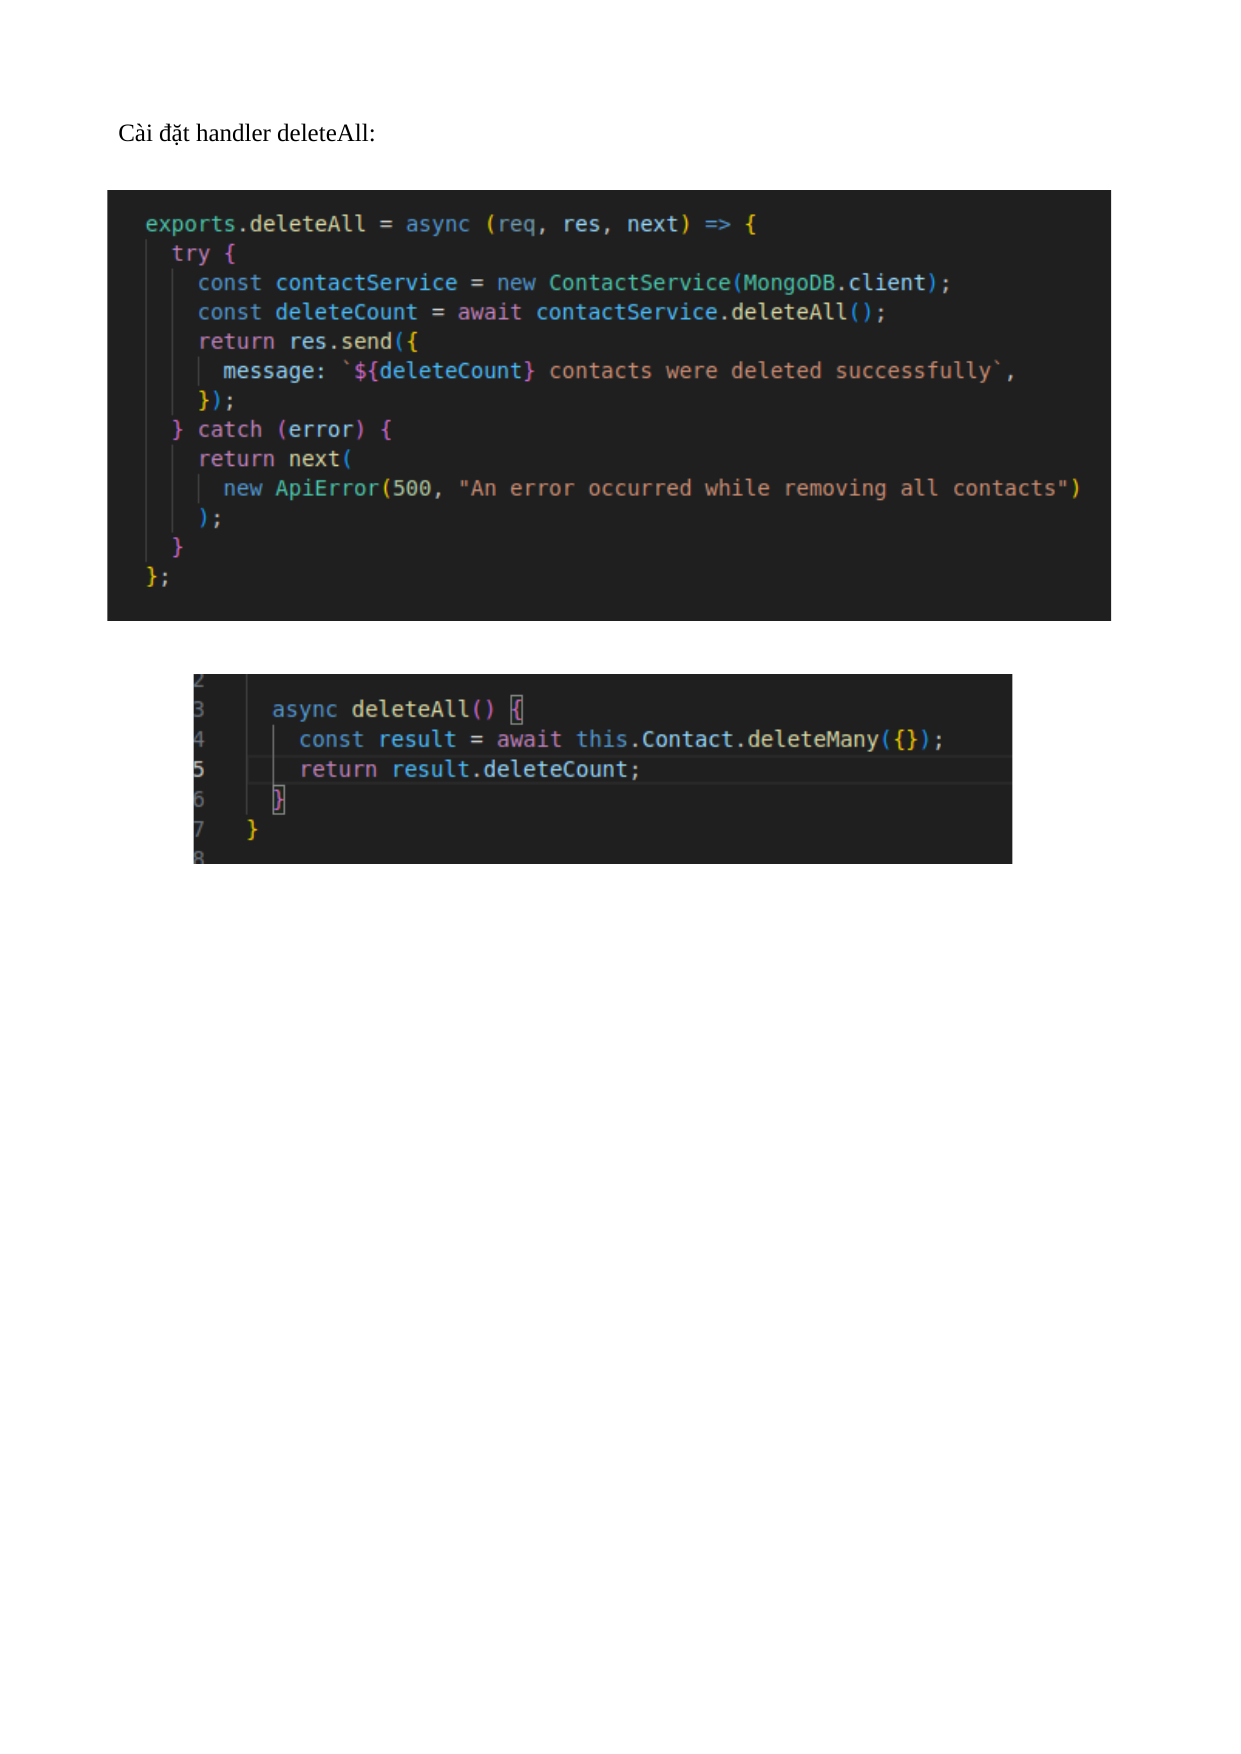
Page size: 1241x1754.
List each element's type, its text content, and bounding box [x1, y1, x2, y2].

picture [107, 190, 1112, 621]
picture [193, 674, 1013, 864]
text Cài đặt handler deleteAll: [118, 118, 1122, 176]
